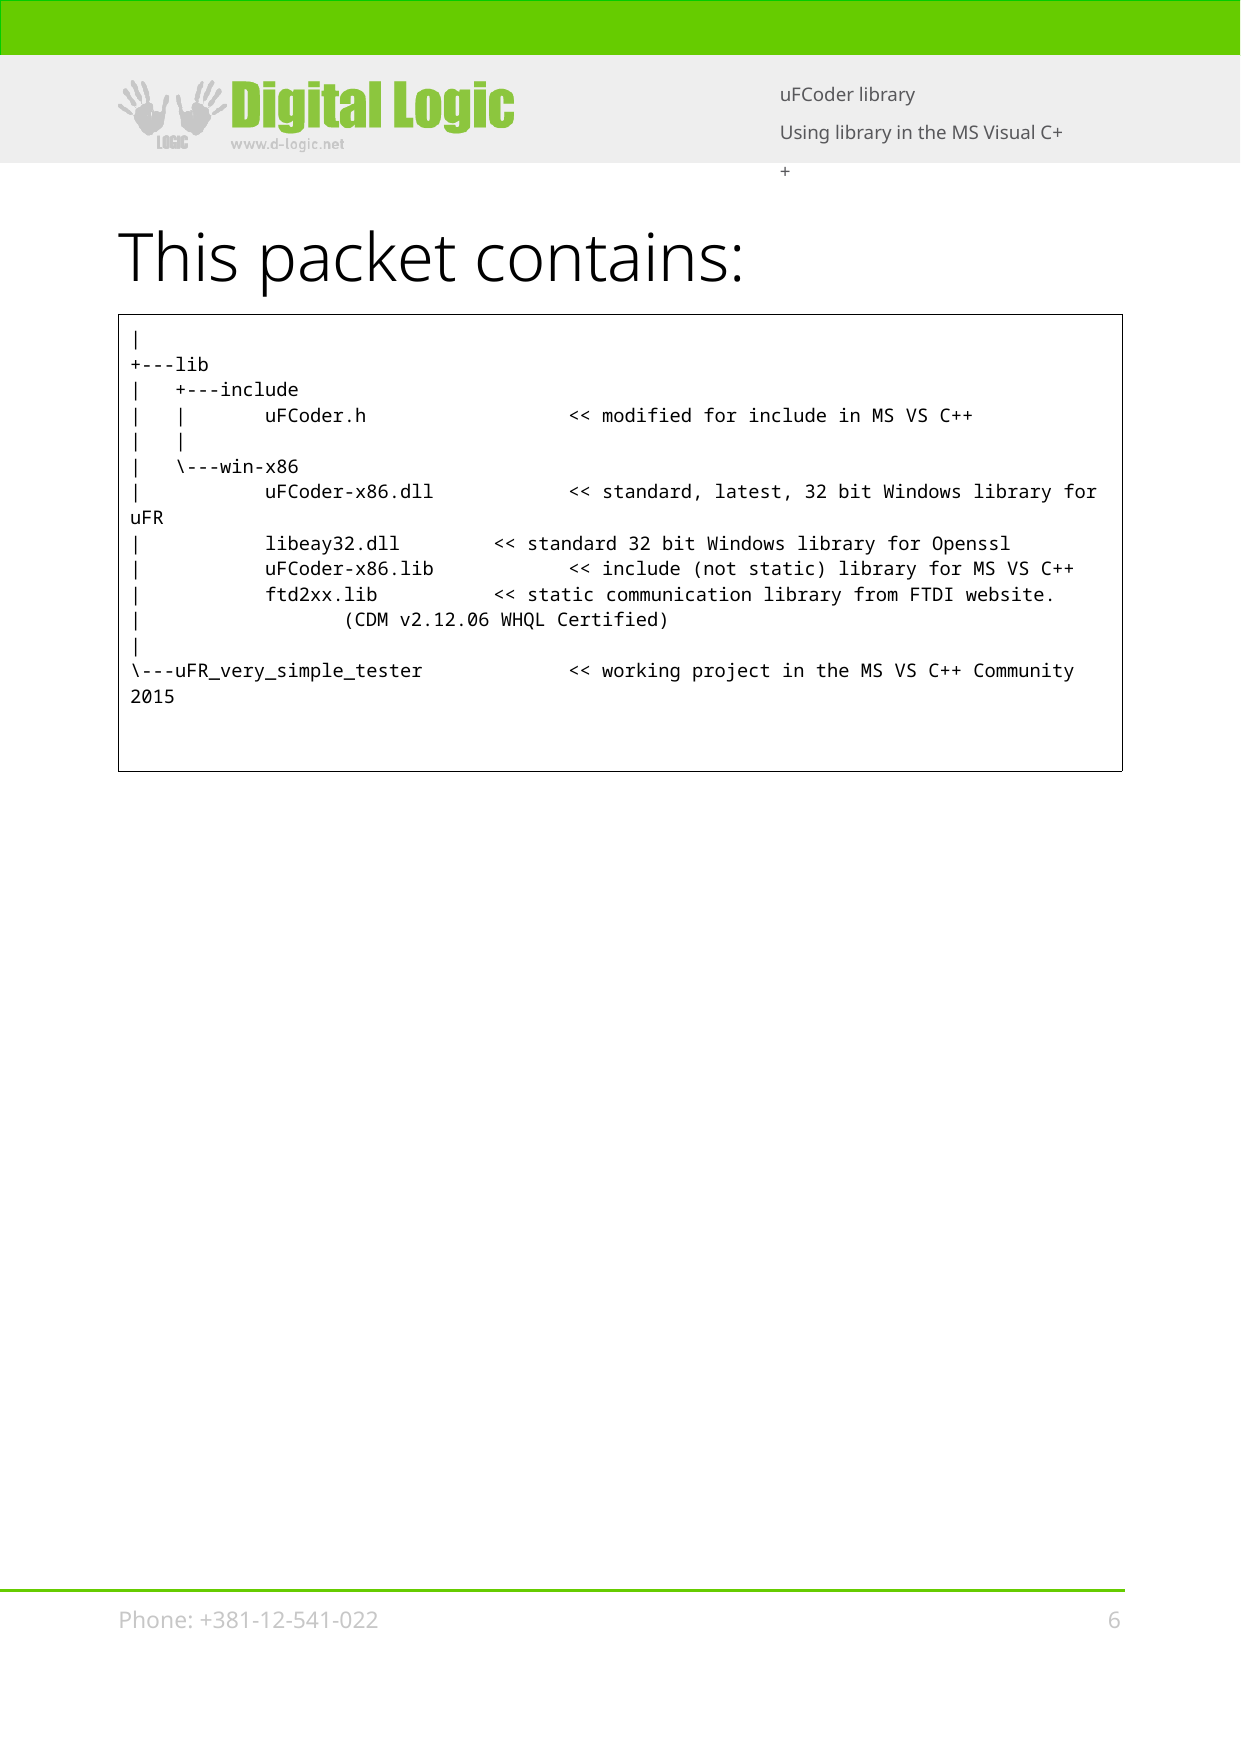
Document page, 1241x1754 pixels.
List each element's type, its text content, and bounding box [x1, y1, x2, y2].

text | uFCoder-x86.dll << standard, latest, 32 bit Windows library for uFR [119, 467, 1122, 518]
text | +---include [119, 365, 1122, 390]
text | libeay32.dll << standard 32 bit Windows library for Openssl [119, 518, 1122, 543]
text +---lib [119, 339, 1122, 365]
text | [119, 315, 1122, 339]
text | ftd2xx.lib << static communication library from FTDI website. [119, 569, 1122, 594]
text | [119, 620, 1122, 646]
text | uFCoder-x86.lib << include (not static) library for MS VS C++ [119, 543, 1122, 569]
text | \---win-x86 [119, 441, 1122, 467]
text | (CDM v2.12.06 WHQL Certified) [119, 594, 1122, 620]
picture [115, 79, 517, 153]
text \---uFR_very_simple_tester << working project in the MS VS C++ Community 2015 [119, 646, 1122, 708]
text | | uFCoder.h << modified for include in MS VS C++ [119, 390, 1122, 416]
subtitle This packet contains: [118, 210, 1122, 301]
text | | [119, 416, 1122, 441]
